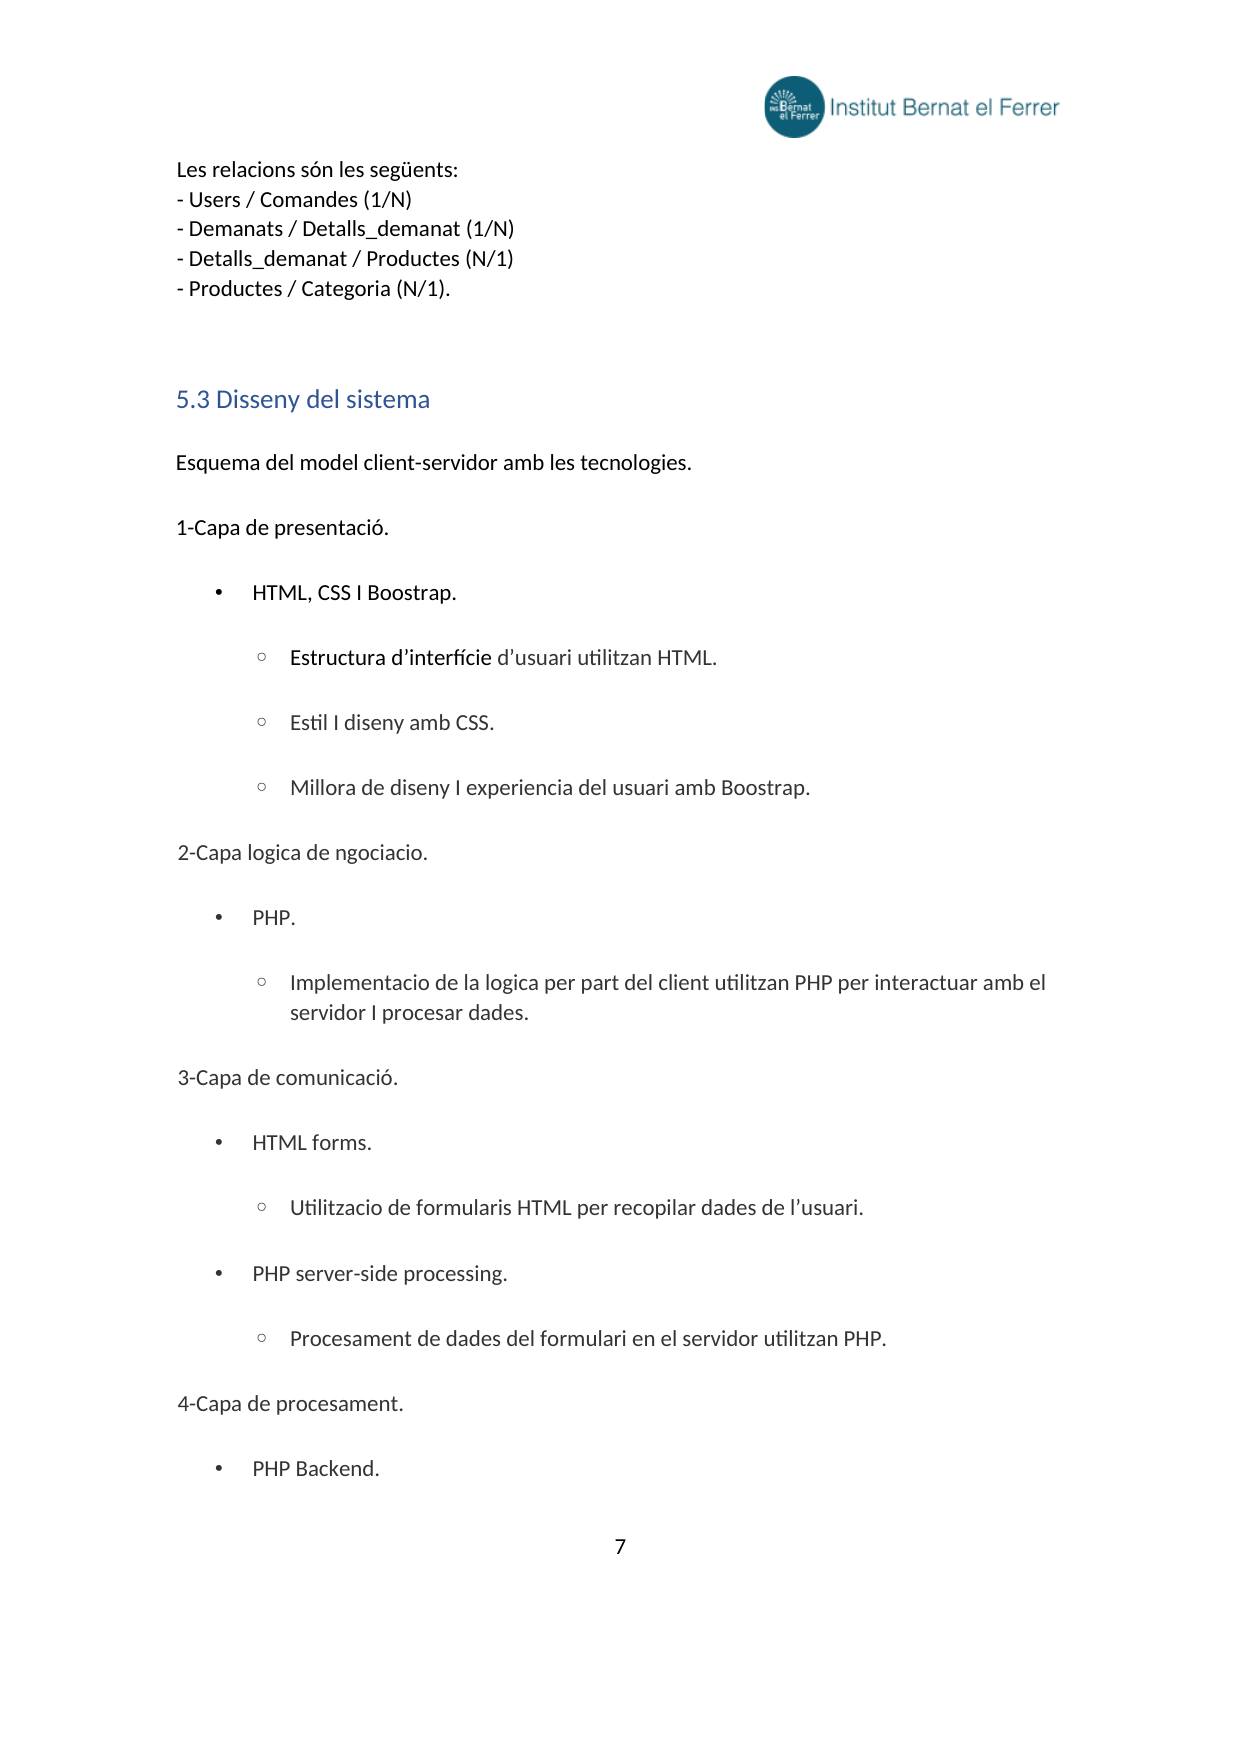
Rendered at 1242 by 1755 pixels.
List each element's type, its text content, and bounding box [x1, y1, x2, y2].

list Estil I diseny amb CSS. [252, 708, 1062, 736]
text Les relacions són les següents: - Users / Comandes (1/N) - Demanats / Detalls_demanat (1/N) - Detalls_demanat / Productes (N/1) - Productes / Categoria (N/1). [176, 155, 1059, 302]
text 3-Capa de comunicació. [177, 1063, 1062, 1091]
list PHP. [215, 903, 1062, 931]
list Implementacio de la logica per part del client utilitzan PHP per interactuar amb el servidor I procesar dades. [252, 968, 1062, 1026]
list HTML forms. [215, 1128, 1062, 1156]
list PHP Backend. [215, 1454, 1062, 1482]
text 4-Capa de procesament. [177, 1389, 1062, 1417]
list Procesament de dades del formulari en el servidor utilitzan PHP. [252, 1324, 1062, 1352]
text Esquema del model client-servidor amb les tecnologies. [176, 448, 1059, 476]
list Estructura d’interfície d’usuari utilitzan HTML. [252, 643, 1062, 671]
list Utilitzacio de formularis HTML per recopilar dades de l’usuari. [252, 1193, 1062, 1222]
list Millora de diseny I experiencia del usuari amb Boostrap. [252, 773, 1062, 801]
text 1-Capa de presentació. [176, 513, 1059, 541]
list HTML, CSS I Boostrap. [215, 578, 1062, 606]
list PHP server-side processing. [215, 1259, 1062, 1287]
picture [764, 76, 1060, 138]
text 5.3 Disseny del sistema [176, 382, 1062, 416]
text 2-Capa logica de ngociacio. [177, 838, 1062, 866]
